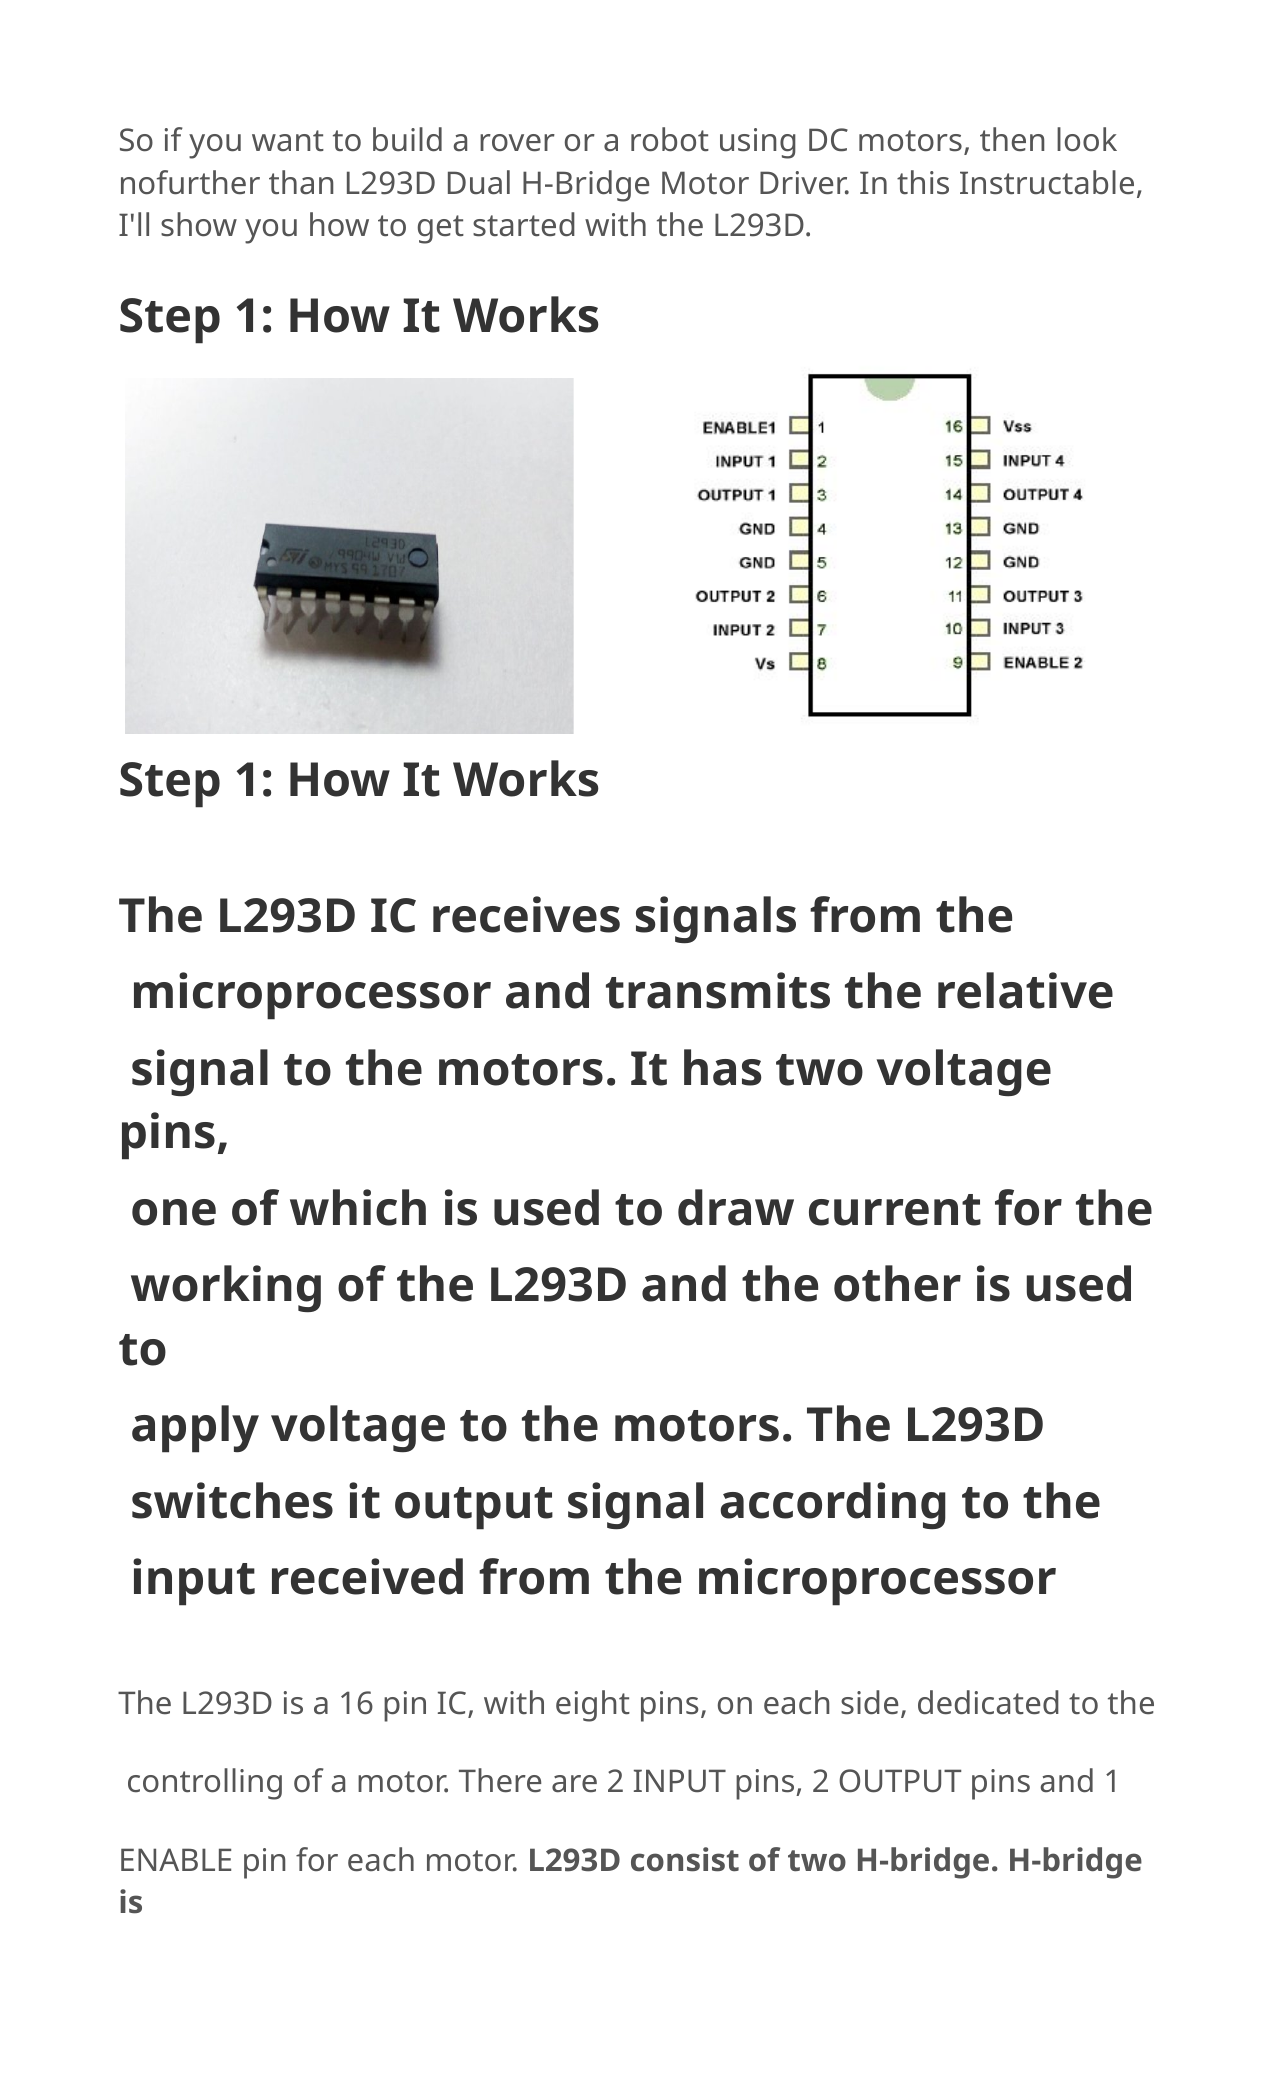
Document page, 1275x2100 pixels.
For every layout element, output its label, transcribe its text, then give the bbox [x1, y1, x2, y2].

picture [125, 378, 574, 734]
text The L293D IC receives signals from the [118, 882, 1157, 946]
text one of which is used to draw current for the [118, 1175, 1157, 1239]
text controlling of a motor. There are 2 INPUT pins, 2 OUTPUT pins and 1 [118, 1759, 1157, 1802]
text switches it output signal according to the [118, 1468, 1157, 1532]
text input received from the microprocessor [118, 1544, 1157, 1608]
text So if you want to build a rover or a robot using DC motors, then look nofurther than L293D Dual H-Bridge Motor Driver. In this Instructable, I'll show you how to get started with the L293D. [118, 118, 1157, 246]
text The L293D is a 16 pin IC, with eight pins, on each side, dedicated to the [118, 1681, 1157, 1723]
picture [671, 345, 1115, 746]
subtitle Step 1: How It Works [118, 282, 1157, 346]
text signal to the motors. It has two voltage pins, [118, 1035, 1157, 1163]
text working of the L293D and the other is used to [118, 1252, 1157, 1379]
text apply voltage to the motors. The L293D [118, 1392, 1157, 1456]
subtitle Step 1: How It Works [118, 382, 1157, 810]
text microprocessor and transmits the relative [118, 959, 1157, 1022]
text ENABLE pin for each motor. L293D consist of two H-bridge. H-bridge is [118, 1838, 1157, 1923]
